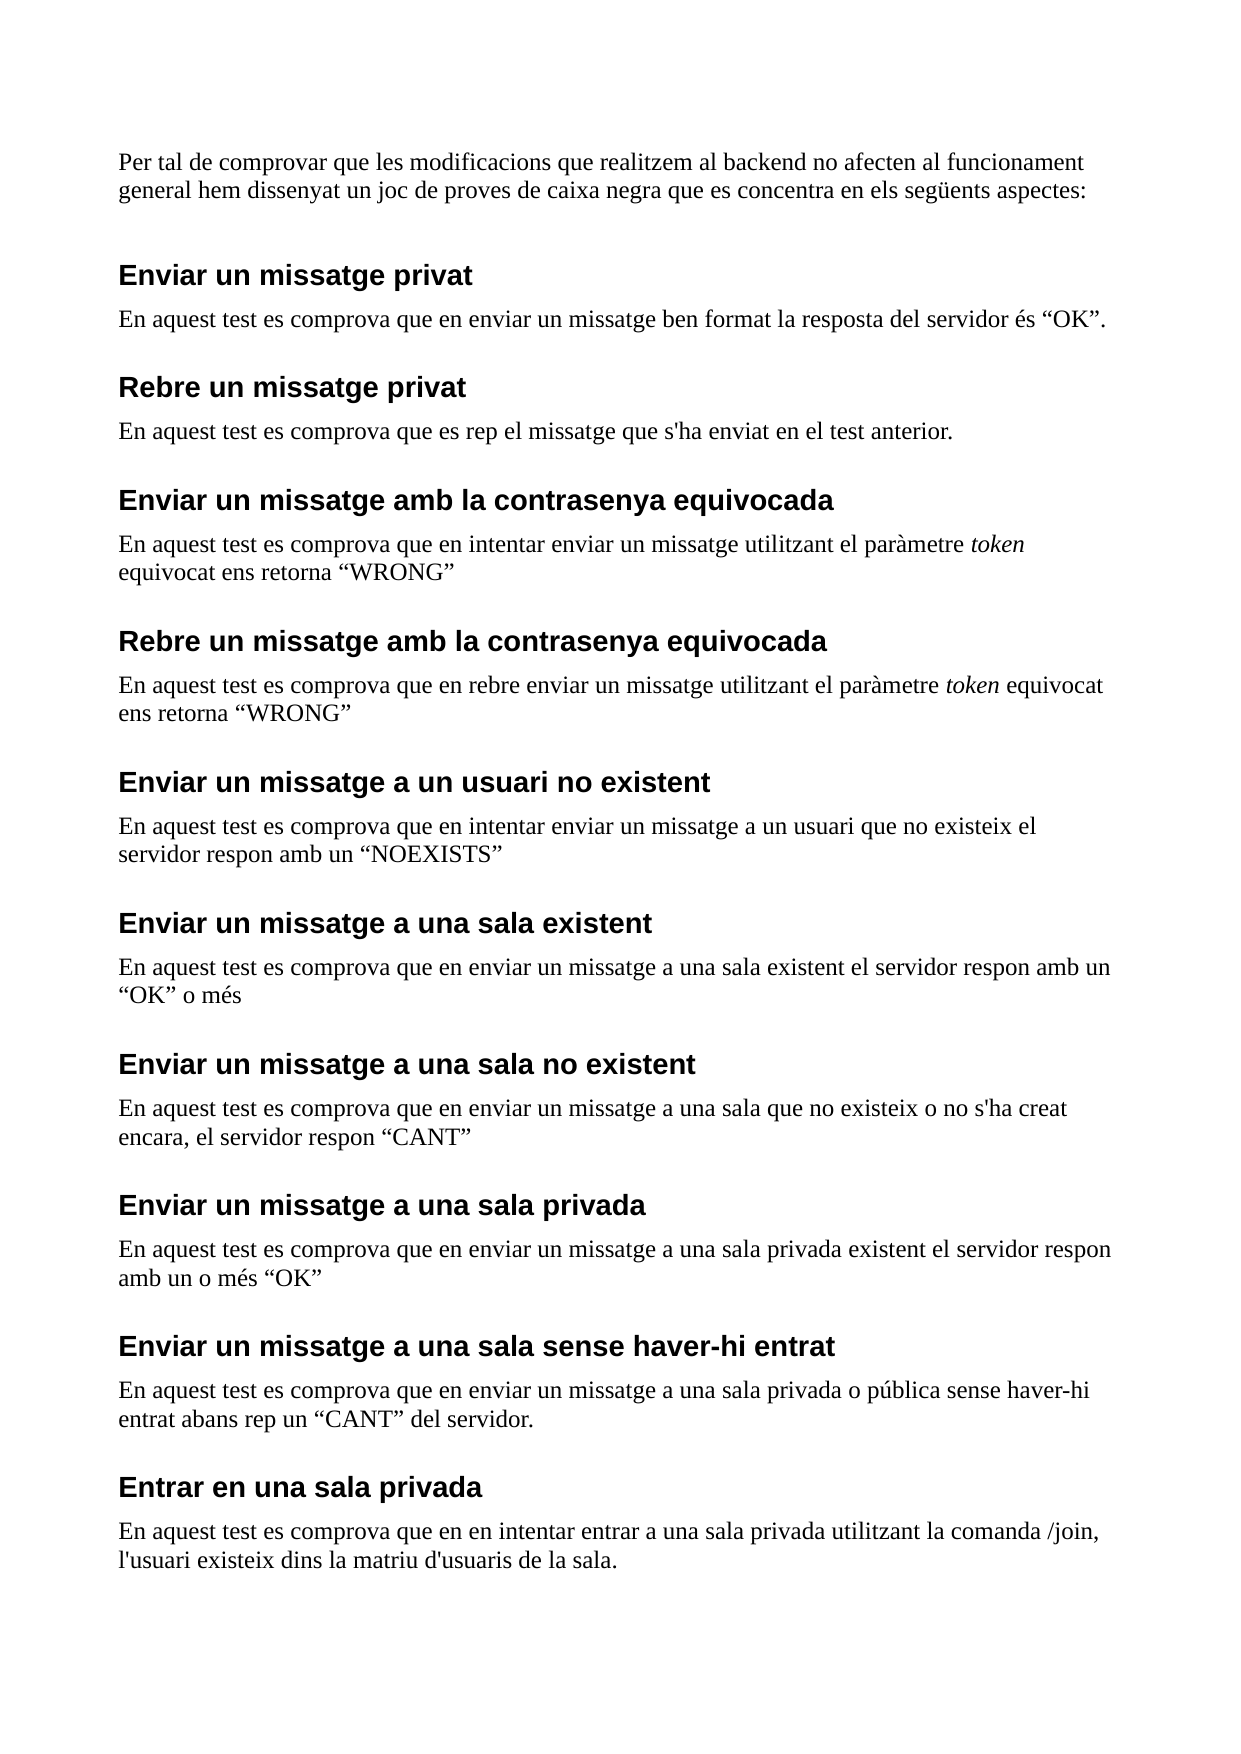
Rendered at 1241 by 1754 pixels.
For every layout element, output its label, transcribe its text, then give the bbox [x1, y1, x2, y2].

text Per tal de comprovar que les modificacions que realitzem al backend no afecten al funcionament general hem dissenyat un joc de proves de caixa negra que es concentra en els següents aspectes: [118, 147, 1122, 204]
subtitle Enviar un missatge a una sala sense haver-hi entrat [118, 1329, 1122, 1362]
text En aquest test es comprova que en intentar enviar un missatge a un usuari que no existeix el servidor respon amb un “NOEXISTS” [118, 811, 1122, 868]
subtitle Enviar un missatge a una sala existent [118, 906, 1122, 939]
text En aquest test es comprova que en enviar un missatge ben format la resposta del servidor és “OK”. [118, 304, 1122, 333]
subtitle Entrar en una sala privada [118, 1470, 1122, 1503]
subtitle Enviar un missatge a una sala privada [118, 1188, 1122, 1221]
subtitle Rebre un missatge privat [118, 370, 1122, 404]
text En aquest test es comprova que es rep el missatge que s'ha enviat en el test anterior. [118, 416, 1122, 445]
text En aquest test es comprova que en enviar un missatge a una sala existent el servidor respon amb un “OK” o més [118, 952, 1122, 1009]
subtitle Rebre un missatge amb la contrasenya equivocada [118, 624, 1122, 657]
subtitle Enviar un missatge a un usuari no existent [118, 765, 1122, 798]
text En aquest test es comprova que en enviar un missatge a una sala que no existeix o no s'ha creat encara, el servidor respon “CANT” [118, 1093, 1122, 1150]
text En aquest test es comprova que en enviar un missatge a una sala privada existent el servidor respon amb un o més “OK” [118, 1234, 1122, 1291]
text En aquest test es comprova que en enviar un missatge a una sala privada o pública sense haver-hi entrat abans rep un “CANT” del servidor. [118, 1375, 1122, 1432]
text En aquest test es comprova que en en intentar entrar a una sala privada utilitzant la comanda /join, l'usuari existeix dins la matriu d'usuaris de la sala. [118, 1516, 1122, 1573]
text En aquest test es comprova que en intentar enviar un missatge utilitzant el paràmetre token equivocat ens retorna “WRONG” [118, 529, 1122, 586]
text En aquest test es comprova que en rebre enviar un missatge utilitzant el paràmetre token equivocat ens retorna “WRONG” [118, 670, 1122, 727]
subtitle Enviar un missatge a una sala no existent [118, 1047, 1122, 1080]
subtitle Enviar un missatge privat [118, 258, 1122, 292]
subtitle Enviar un missatge amb la contrasenya equivocada [118, 483, 1122, 516]
